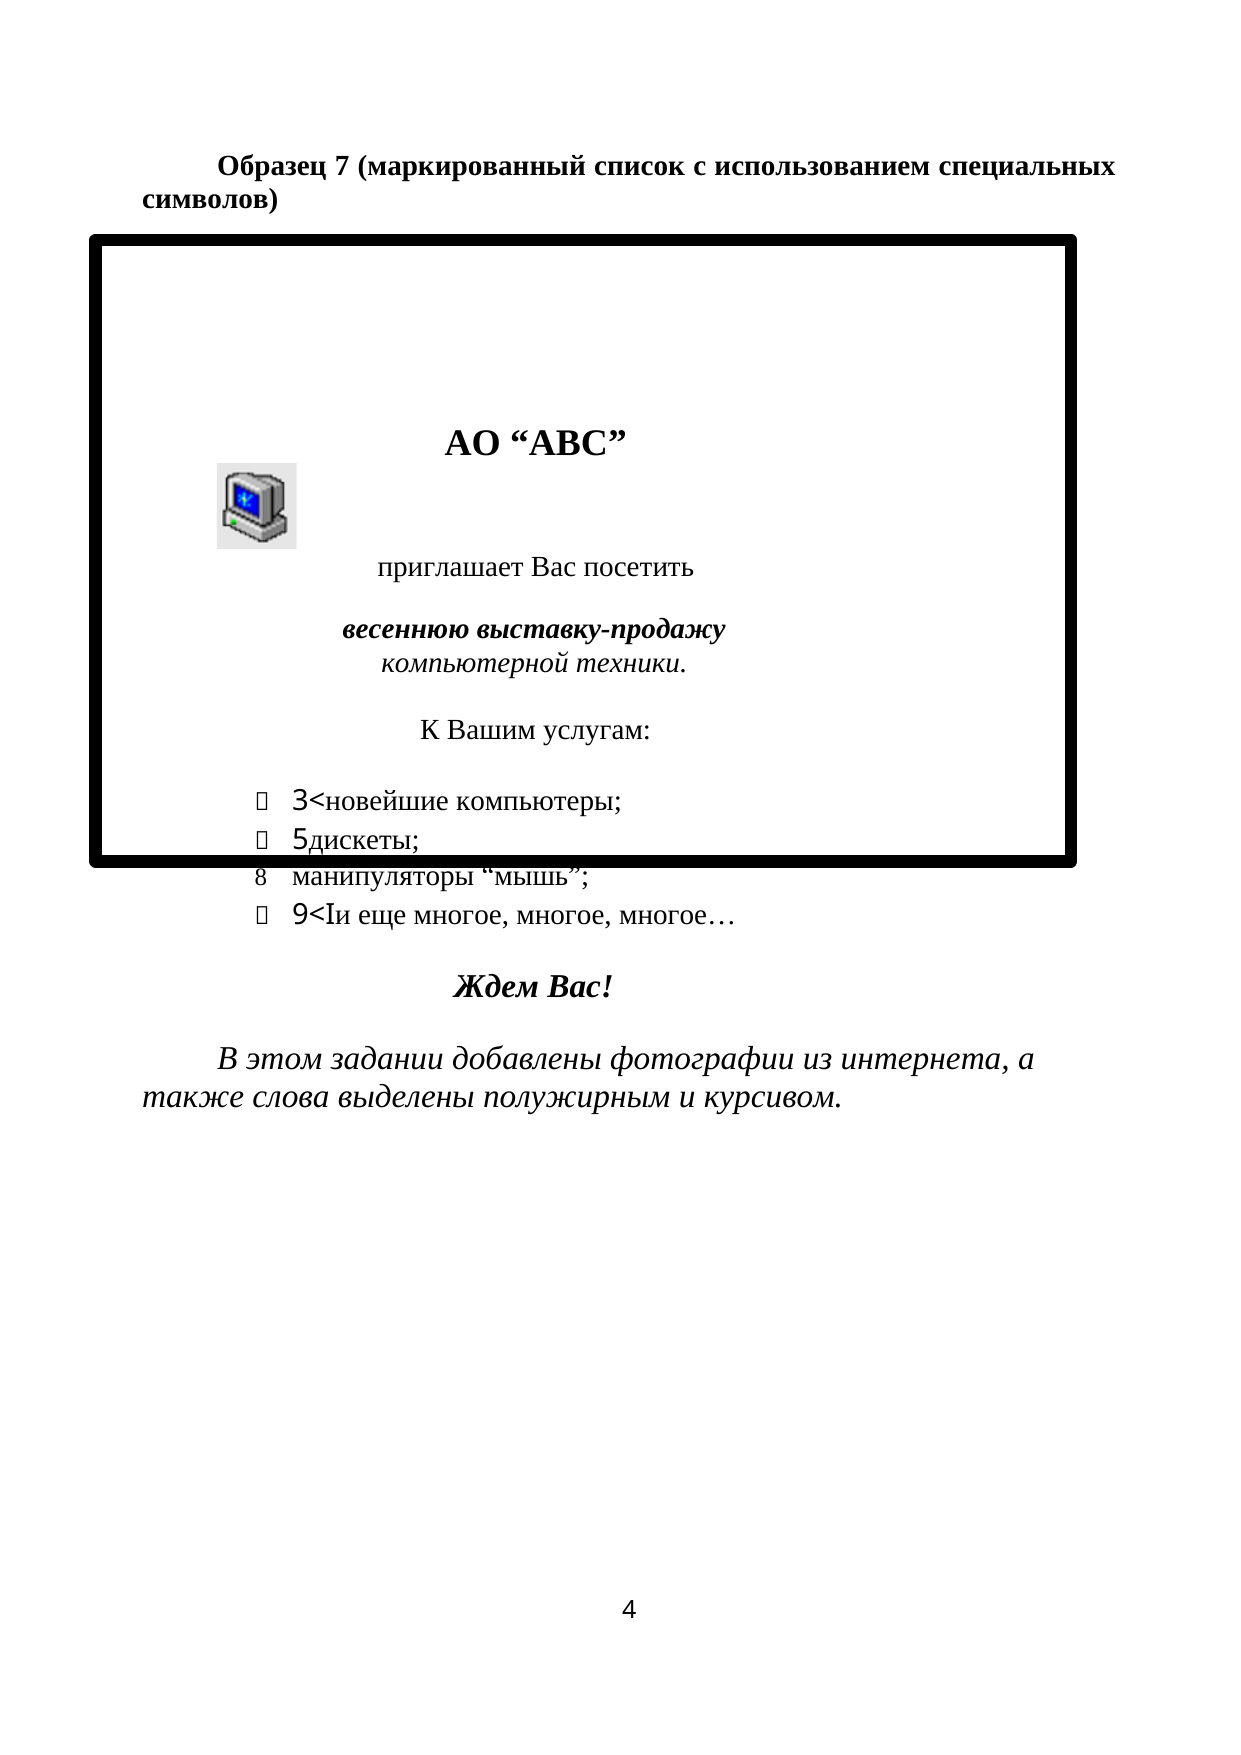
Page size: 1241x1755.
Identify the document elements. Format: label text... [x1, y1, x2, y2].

text В этом задании добавлены фотографии из интернета, а также слова выделены полужирным и курсивом. [142, 1038, 1116, 1115]
list манипуляторы “мышь”; [254, 868, 854, 893]
text Образец 7 (маркированный список с использованием специальных символов) [142, 148, 1116, 215]
list 9<Iи еще многое, многое, многое… [254, 893, 854, 933]
text Ждем Вас! [217, 966, 854, 1004]
